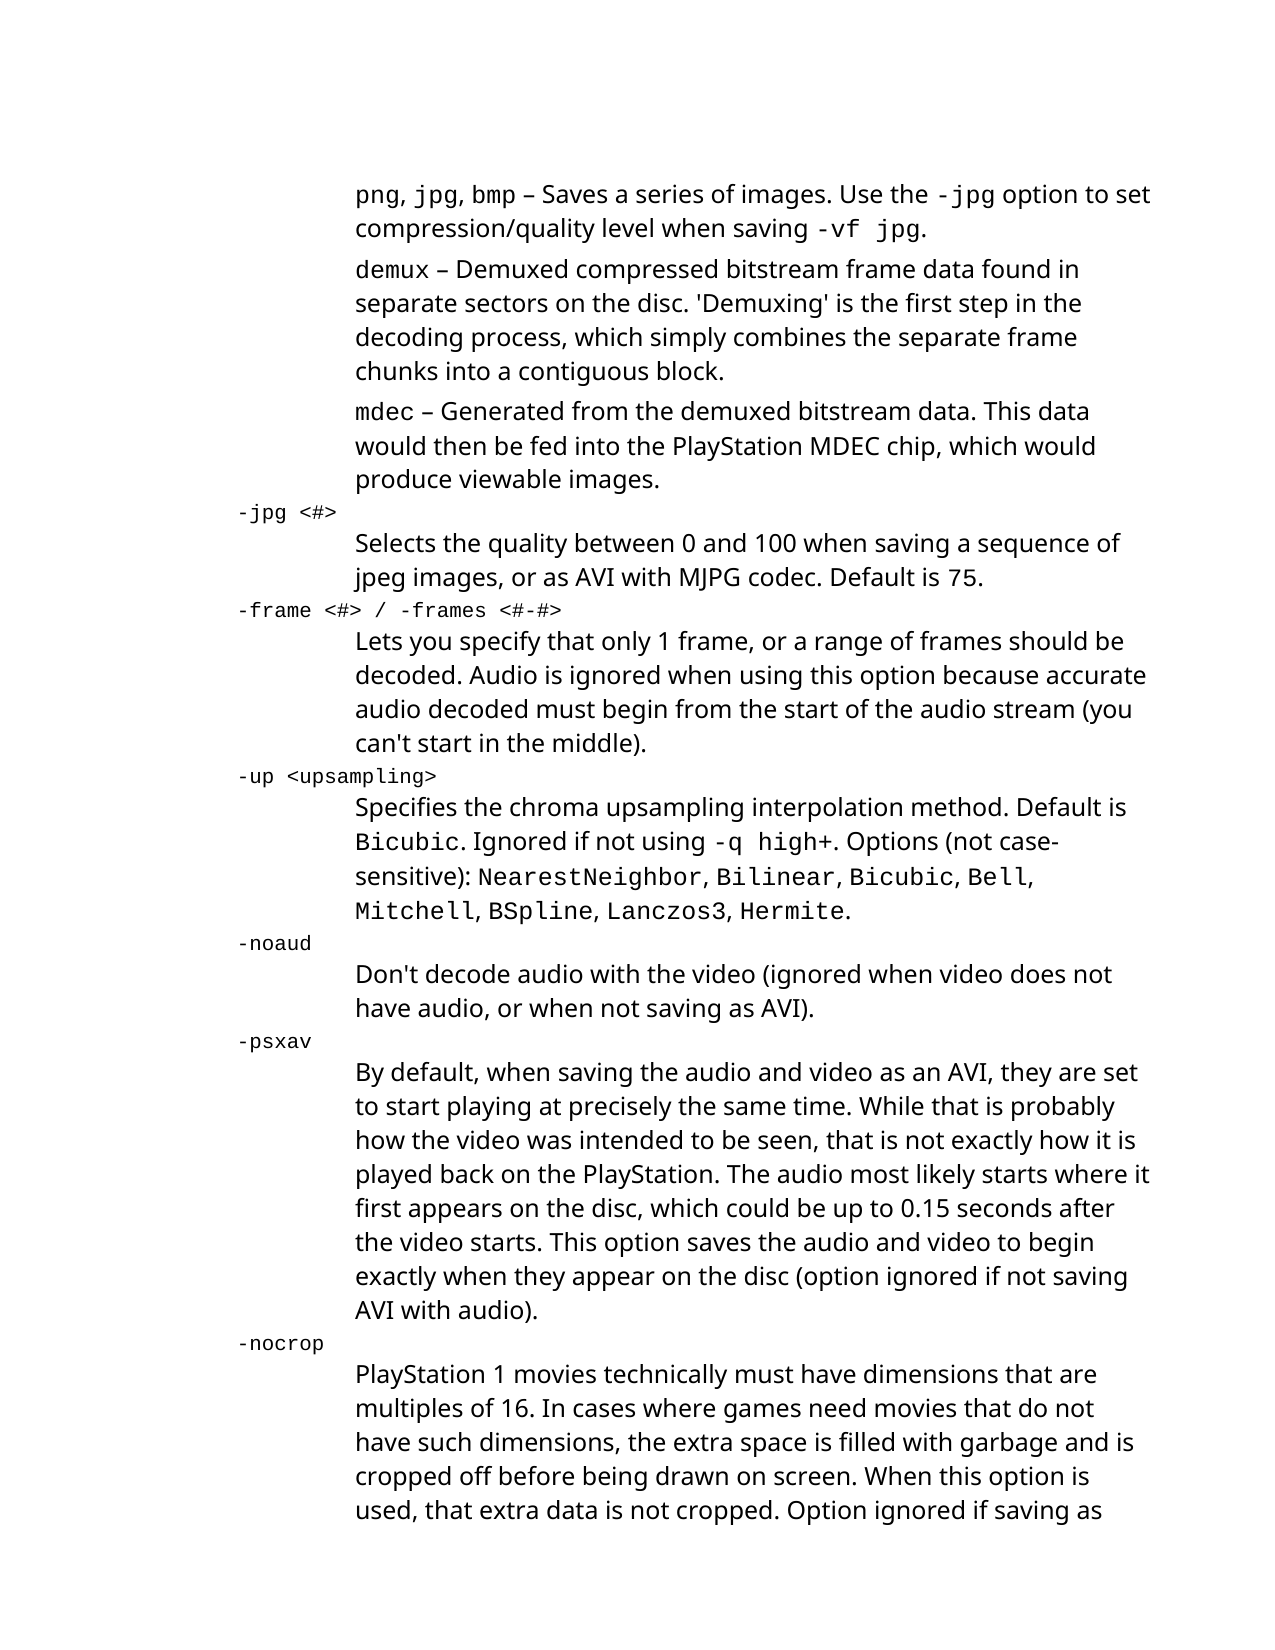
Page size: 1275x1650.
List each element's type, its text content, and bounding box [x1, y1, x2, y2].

text -psxav [237, 1031, 1156, 1054]
text -up <upsampling> [237, 766, 1156, 790]
text PlayStation 1 movies technically must have dimensions that are multiples of 16. In cases where games need movies that do not have such dimensions, the extra space is filled with garbage and is cropped off before being drawn on screen. When this option is used, that extra data is not cropped. Option ignored if saving as [355, 1356, 1156, 1527]
text Don't decode audio with the video (ignored when video does not have audio, or when not saving as AVI). [355, 956, 1156, 1024]
text By default, when saving the audio and video as an AVI, they are set to start playing at precisely the same time. While that is probably how the video was intended to be seen, that is not exactly how it is played back on the PlayStation. The audio most likely starts where it first appears on the disc, which could be up to 0.15 seconds after the video starts. This option saves the audio and video to begin exactly when they appear on the disc (option ignored if not saving AVI with audio). [355, 1054, 1156, 1327]
text -noaud [237, 933, 1156, 956]
text Lets you specify that only 1 frame, or a range of frames should be decoded. Audio is ignored when using this option because accurate audio decoded must begin from the start of the audio stream (you can't start in the middle). [355, 624, 1156, 760]
text -jpg <#> [237, 502, 1156, 526]
text mdec – Generated from the demuxed bitstream data. This data would then be fed into the PlayStation MDEC chip, which would produce viewable images. [355, 394, 1156, 496]
text -nocrop [237, 1333, 1156, 1356]
text png, jpg, bmp – Saves a series of images. Use the -jpg option to set compression/quality level when saving -vf jpg. [355, 177, 1156, 245]
text Specifies the chroma upsampling interpolation method. Default is Bicubic. Ignored if not using -q high+. Options (not case-sensitive): NearestNeighbor, Bilinear, Bicubic, Bell, Mitchell, BSpline, Lanczos3, Hermite. [355, 790, 1156, 927]
text Selects the quality between 0 and 100 when saving a sequence of jpeg images, or as AVI with MJPG codec. Default is 75. [355, 526, 1156, 594]
text demux – Demuxed compressed bitstream frame data found in separate sectors on the disc. 'Demuxing' is the first step in the decoding process, which simply combines the separate frame chunks into a contiguous block. [355, 251, 1156, 388]
text -frame <#> / -frames <#-#> [237, 600, 1156, 624]
